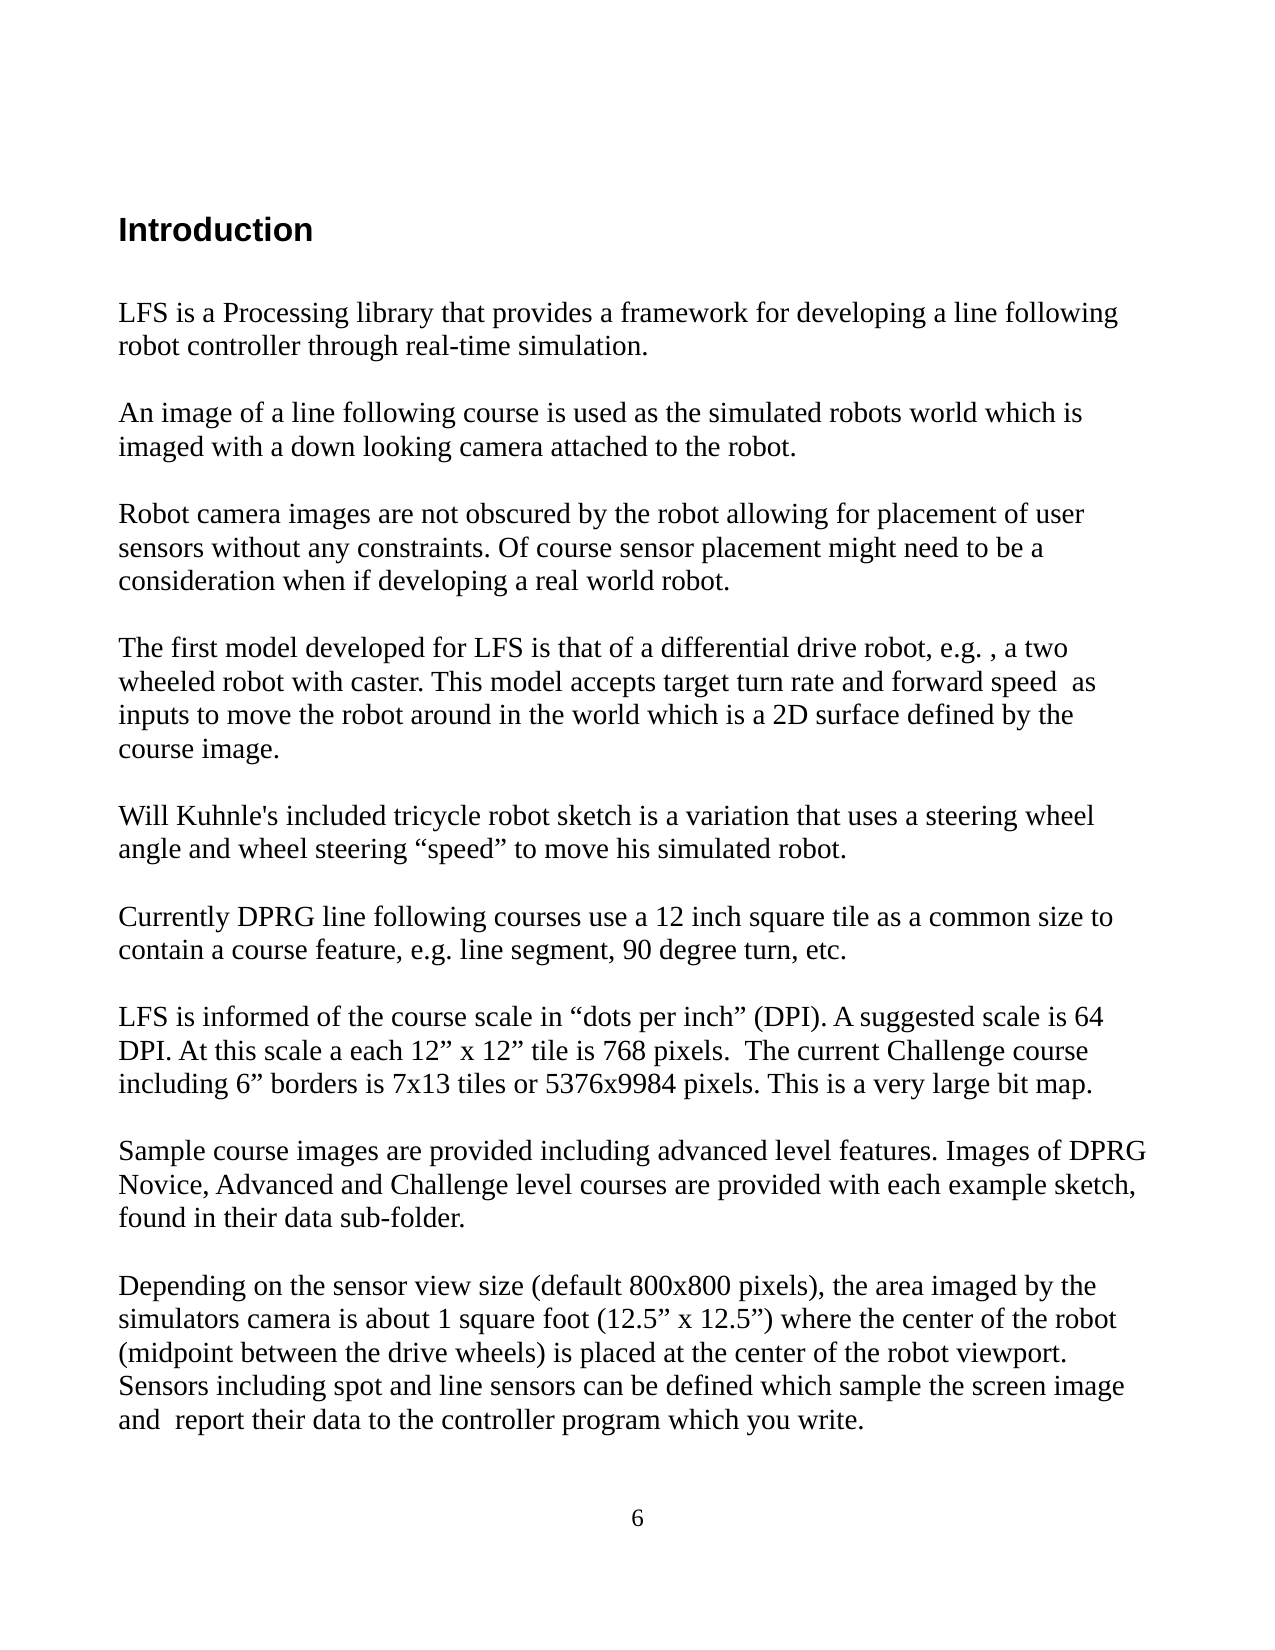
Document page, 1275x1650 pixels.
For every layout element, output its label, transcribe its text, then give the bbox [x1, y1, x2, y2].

text Sample course images are provided including advanced level features. Images of DPRG Novice, Advanced and Challenge level courses are provided with each example sketch, found in their data sub-folder. [118, 1133, 1157, 1234]
text LFS is a Processing library that provides a framework for developing a line following robot controller through real-time simulation. [118, 295, 1157, 362]
text Will Kuhnle's included tricycle robot sketch is a variation that uses a steering wheel angle and wheel steering “speed” to move his simulated robot. [118, 798, 1157, 865]
text An image of a line following course is used as the simulated robots world which is imaged with a down looking camera attached to the robot. [118, 396, 1157, 463]
text Depending on the sensor view size (default 800x800 pixels), the area imaged by the simulators camera is about 1 square foot (12.5” x 12.5”) where the center of the robot (midpoint between the drive wheels) is placed at the center of the robot viewport. Sensors including spot and line sensors can be defined which sample the screen image and report their data to the controller program which you write. [118, 1268, 1157, 1435]
text Robot camera images are not obscured by the robot allowing for placement of user sensors without any constraints. Of course sensor placement might need to be a consideration when if developing a real world robot. [118, 496, 1157, 597]
subtitle Introduction [118, 210, 1157, 249]
text Currently DPRG line following courses use a 12 inch square tile as a common size to contain a course feature, e.g. line segment, 90 degree turn, etc. [118, 899, 1157, 966]
text LFS is informed of the course scale in “dots per inch” (DPI). A suggested scale is 64 DPI. At this scale a each 12” x 12” tile is 768 pixels. The current Challenge course including 6” borders is 7x13 tiles or 5376x9984 pixels. This is a very large bit map. [118, 999, 1157, 1100]
text The first model developed for LFS is that of a differential drive robot, e.g. , a two wheeled robot with caster. This model accepts target turn rate and forward speed as inputs to move the robot around in the world which is a 2D surface defined by the course image. [118, 630, 1157, 764]
